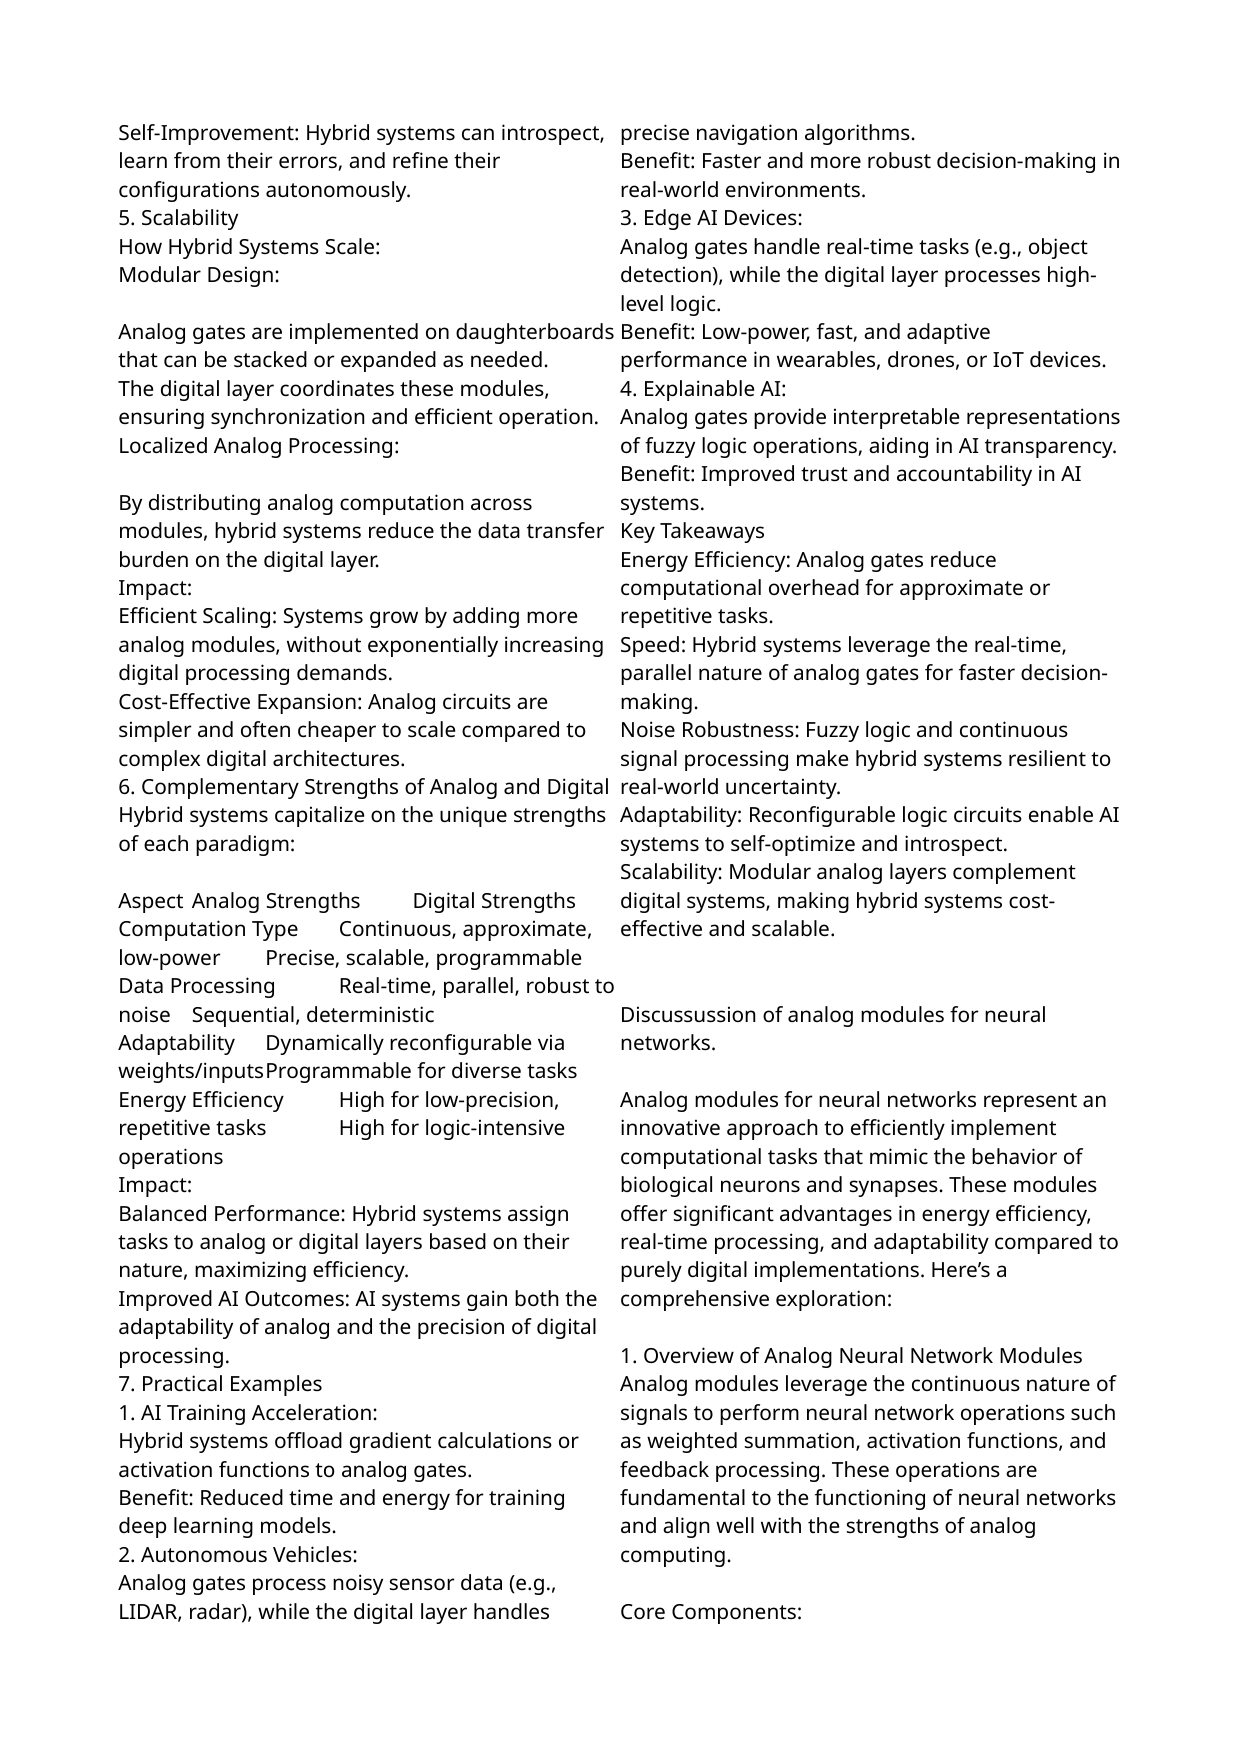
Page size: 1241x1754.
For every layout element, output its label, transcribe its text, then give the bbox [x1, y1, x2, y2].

text The digital layer coordinates these modules, ensuring synchronization and efficient operation. [118, 374, 620, 431]
text Cost-Effective Expansion: Analog circuits are simpler and often cheaper to scale compared to complex digital architectures. [118, 687, 620, 772]
text Improved AI Outcomes: AI systems gain both the adaptability of analog and the precision of digital processing. [118, 1284, 620, 1369]
text 5. Scalability [118, 203, 620, 232]
text Data Processing Real-time, parallel, robust to noise Sequential, deterministic [118, 971, 620, 1028]
text Localized Analog Processing: [118, 431, 620, 459]
text Benefit: Improved trust and accountability in AI systems. [620, 459, 1122, 516]
text Energy Efficiency: Analog gates reduce computational overhead for approximate or repetitive tasks. [620, 545, 1122, 630]
text Computation Type Continuous, approximate, low-power Precise, scalable, programmable [118, 914, 620, 971]
text 1. Overview of Analog Neural Network Modules [620, 1341, 1122, 1369]
text Energy Efficiency High for low-precision, repetitive tasks High for logic-intensive operations [118, 1085, 620, 1170]
text Analog modules for neural networks represent an innovative approach to efficiently implement computational tasks that mimic the behavior of biological neurons and synapses. These modules offer significant advantages in energy efficiency, real-time processing, and adaptability compared to purely digital implementations. Here’s a comprehensive exploration: [620, 1085, 1122, 1312]
text Benefit: Low-power, fast, and adaptive performance in wearables, drones, or IoT devices. [620, 317, 1122, 374]
text precise navigation algorithms. [620, 118, 1122, 147]
text Impact: [118, 573, 620, 602]
text Self-Improvement: Hybrid systems can introspect, learn from their errors, and refine their configurations autonomously. [118, 118, 620, 203]
text Adaptability: Reconfigurable logic circuits enable AI systems to self-optimize and introspect. [620, 801, 1122, 857]
text By distributing analog computation across modules, hybrid systems reduce the data transfer burden on the digital layer. [118, 488, 620, 573]
text Hybrid systems offload gradient calculations or activation functions to analog gates. [118, 1426, 620, 1483]
text Speed: Hybrid systems leverage the real-time, parallel nature of analog gates for faster decision-making. [620, 630, 1122, 715]
text Scalability: Modular analog layers complement digital systems, making hybrid systems cost-effective and scalable. [620, 857, 1122, 943]
text 3. Edge AI Devices: [620, 203, 1122, 232]
text Analog gates process noisy sensor data (e.g., LIDAR, radar), while the digital layer handles [118, 1568, 620, 1625]
text Core Components: [620, 1597, 1122, 1625]
text Efficient Scaling: Systems grow by adding more analog modules, without exponentially increasing digital processing demands. [118, 602, 620, 687]
text Aspect Analog Strengths Digital Strengths [118, 886, 620, 914]
text Analog gates provide interpretable representations of fuzzy logic operations, aiding in AI transparency. [620, 402, 1122, 459]
text 7. Practical Examples [118, 1369, 620, 1398]
text Balanced Performance: Hybrid systems assign tasks to analog or digital layers based on their nature, maximizing efficiency. [118, 1199, 620, 1284]
text 2. Autonomous Vehicles: [118, 1540, 620, 1568]
text Impact: [118, 1170, 620, 1199]
text Analog gates handle real-time tasks (e.g., object detection), while the digital layer processes high-level logic. [620, 232, 1122, 317]
text Benefit: Reduced time and energy for training deep learning models. [118, 1483, 620, 1540]
text Analog gates are implemented on daughterboards that can be stacked or expanded as needed. [118, 317, 620, 374]
text Benefit: Faster and more robust decision-making in real-world environments. [620, 147, 1122, 203]
text Hybrid systems capitalize on the unique strengths of each paradigm: [118, 801, 620, 857]
text Adaptability Dynamically reconfigurable via weights/inputs Programmable for diverse tasks [118, 1028, 620, 1085]
text Key Takeaways [620, 516, 1122, 545]
text How Hybrid Systems Scale: [118, 232, 620, 260]
text Noise Robustness: Fuzzy logic and continuous signal processing make hybrid systems resilient to real-world uncertainty. [620, 715, 1122, 801]
text 1. AI Training Acceleration: [118, 1398, 620, 1426]
text 4. Explainable AI: [620, 374, 1122, 402]
text Discussussion of analog modules for neural networks. [620, 1000, 1122, 1057]
text 6. Complementary Strengths of Analog and Digital [118, 772, 620, 801]
text Analog modules leverage the continuous nature of signals to perform neural network operations such as weighted summation, activation functions, and feedback processing. These operations are fundamental to the functioning of neural networks and align well with the strengths of analog computing. [620, 1369, 1122, 1568]
text Modular Design: [118, 260, 620, 289]
